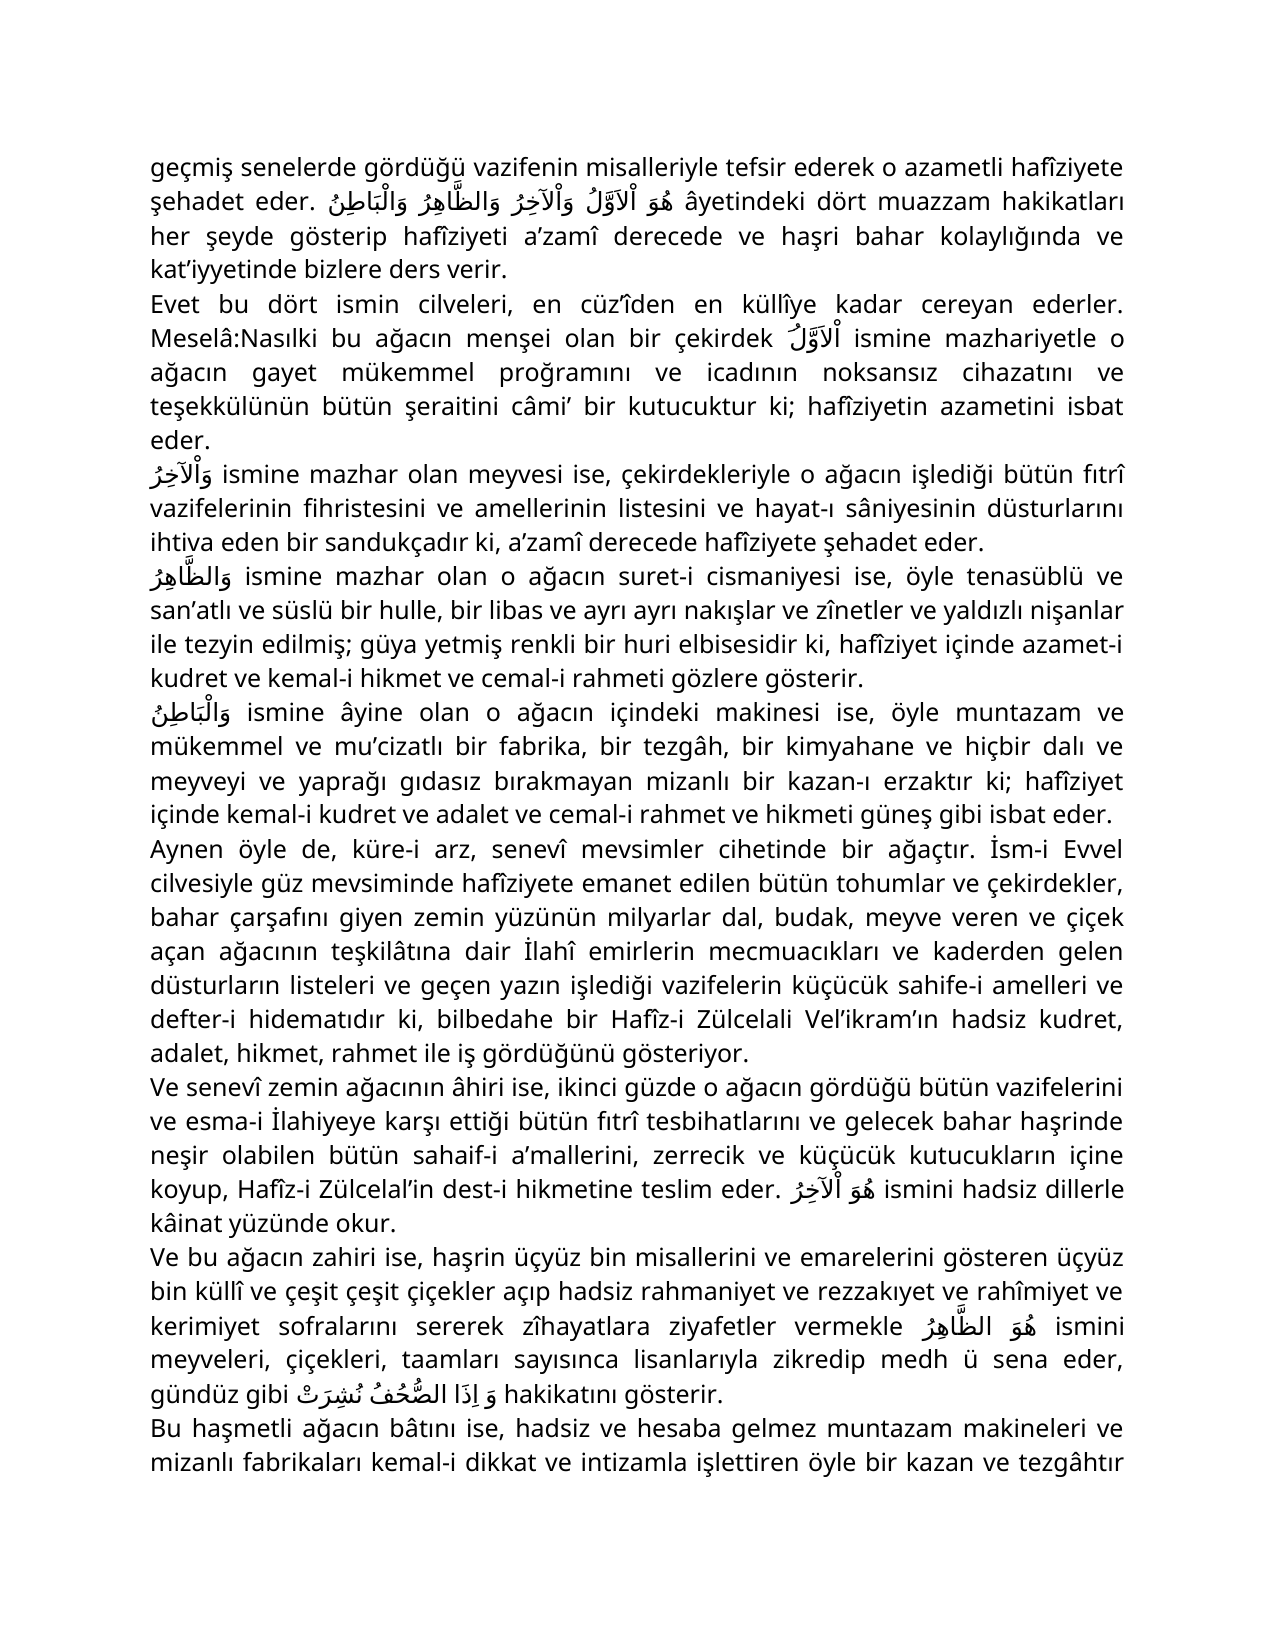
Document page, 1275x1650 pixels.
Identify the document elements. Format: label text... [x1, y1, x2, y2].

text Evet her baharda müşahede ediyoruz ki: Güz mevsimi kıyametinde vefat eden hadsiz nebatat, bahar haşrinde herbir ağaç, herbir kök, herbir çekirdek, herbir tohum وَ اِذَا الصُّحُفُ نُشِرَتْ âyetini okuyup bir manasını, bir ferdini kendi diliyle, geçmiş senelerde gördüğü vazifenin misalleriyle tefsir ederek o azametli hafîziyete şehadet eder. هُوَ اْلاَوَّلُ وَاْلآخِرُ وَالظَّاهِرُ وَالْبَاطِنُ âyetindeki dört muazzam hakikatları her şeyde gösterip hafîziyeti a’zamî derecede ve haşri bahar kolaylığında ve kat’iyyetinde bizlere ders verir. [150, 150, 1125, 286]
text Bu haşmetli ağacın bâtını ise, hadsiz ve hesaba gelmez muntazam makineleri ve mizanlı fabrikaları kemal-i dikkat ve intizamla işlettiren öyle bir kazan ve tezgâhtır ki, bir dirhemden bin batman taamları pişirir, açlara yetiştirir. Ve öyle bir mizan ve dikkatle işler ki, zerre kadar tesadüfün karışmasına bir yer bırakmıyor. هُوَ الْبَاطِنُ ismini zeminin içyüzüyle yüzbin dil ile tesbih eden bazı melaike gibi yüzbin tarzlarda ilân edip isbat eder. [150, 1410, 1125, 1478]
text وَاْلآخِرُ ismine mazhar olan meyvesi ise, çekirdekleriyle o ağacın işlediği bütün fıtrî vazifelerinin fihristesini ve amellerinin listesini ve hayat-ı sâniyesinin düsturlarını ihtiva eden bir sandukçadır ki, a’zamî derecede hafîziyete şehadet eder. [150, 457, 1125, 559]
text وَالْبَاطِنُ ismine âyine olan o ağacın içindeki makinesi ise, öyle muntazam ve mükemmel ve mu’cizatlı bir fabrika, bir tezgâh, bir kimyahane ve hiçbir dalı ve meyveyi ve yaprağı gıdasız bırakmayan mizanlı bir kazan-ı erzaktır ki; hafîziyet içinde kemal-i kudret ve adalet ve cemal-i rahmet ve hikmeti güneş gibi isbat eder. [150, 695, 1125, 831]
text وَالظَّاهِرُ ismine mazhar olan o ağacın suret-i cismaniyesi ise, öyle tenasüblü ve san’atlı ve süslü bir hulle, bir libas ve ayrı ayrı nakışlar ve zînetler ve yaldızlı nişanlar ile tezyin edilmiş; güya yetmiş renkli bir huri elbisesidir ki, hafîziyet içinde azamet-i kudret ve kemal-i hikmet ve cemal-i rahmeti gözlere gösterir. [150, 559, 1125, 695]
text Ve senevî zemin ağacının âhiri ise, ikinci güzde o ağacın gördüğü bütün vazifelerini ve esma-i İlahiyeye karşı ettiği bütün fıtrî tesbihatlarını ve gelecek bahar haşrinde neşir olabilen bütün sahaif-i a’mallerini, zerrecik ve küçücük kutucukların içine koyup, Hafîz-i Zülcelal’in dest-i hikmetine teslim eder. هُوَ اْلآخِرُ ismini hadsiz dillerle kâinat yüzünde okur. [150, 1070, 1125, 1240]
text Ve bu ağacın zahiri ise, haşrin üçyüz bin misallerini ve emarelerini gösteren üçyüz bin küllî ve çeşit çeşit çiçekler açıp hadsiz rahmaniyet ve rezzakıyet ve rahîmiyet ve kerimiyet sofralarını sererek zîhayatlara ziyafetler vermekle هُوَ الظَّاهِرُ ismini meyveleri, çiçekleri, taamları sayısınca lisanlarıyla zikredip medh ü sena eder, gündüz gibi وَ اِذَا الصُّحُفُ نُشِرَتْ hakikatını gösterir. [150, 1240, 1125, 1410]
text Aynen öyle de, küre-i arz, senevî mevsimler cihetinde bir ağaçtır. İsm-i Evvel cilvesiyle güz mevsiminde hafîziyete emanet edilen bütün tohumlar ve çekirdekler, bahar çarşafını giyen zemin yüzünün milyarlar dal, budak, meyve veren ve çiçek açan ağacının teşkilâtına dair İlahî emirlerin mecmuacıkları ve kaderden gelen düsturların listeleri ve geçen yazın işlediği vazifelerin küçücük sahife-i amelleri ve defter-i hidematıdır ki, bilbedahe bir Hafîz-i Zülcelali Vel’ikram’ın hadsiz kudret, adalet, hikmet, rahmet ile iş gördüğünü gösteriyor. [150, 831, 1125, 1070]
text Evet bu dört ismin cilveleri, en cüz’îden en küllîye kadar cereyan ederler. Meselâ:Nasılki bu ağacın menşei olan bir çekirdek َاْلاَوَّلُ ismine mazhariyetle o ağacın gayet mükemmel proğramını ve icadının noksansız cihazatını ve teşekkülünün bütün şeraitini câmi’ bir kutucuktur ki; hafîziyetin azametini isbat eder. [150, 286, 1125, 457]
